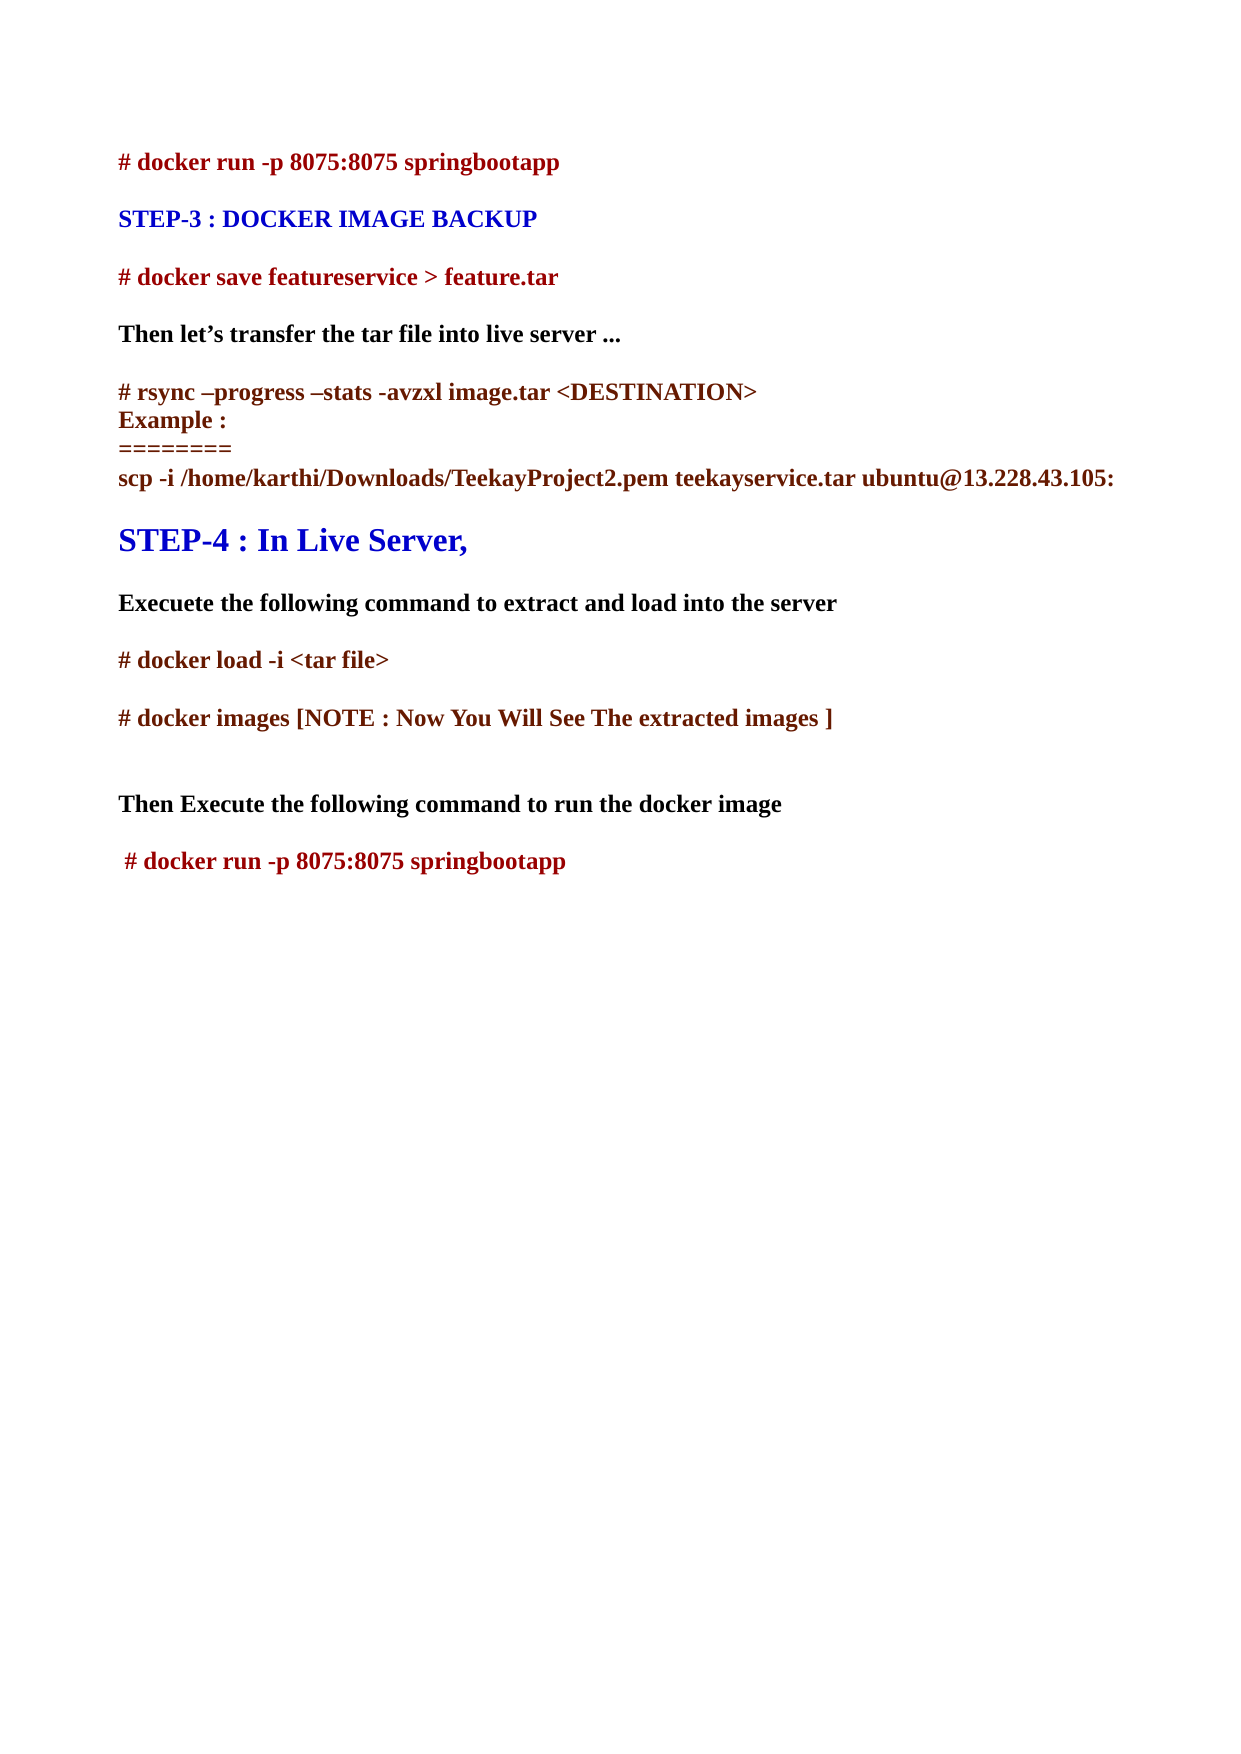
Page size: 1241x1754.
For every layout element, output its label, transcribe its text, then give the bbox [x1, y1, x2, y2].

text # docker run -p 8075:8075 springbootapp [118, 846, 1122, 875]
text # rsync –progress –stats -avzxl image.tar <DESTINATION> [118, 377, 1122, 406]
text # docker images [NOTE : Now You Will See The extracted images ] [118, 703, 1122, 731]
text Then let’s transfer the tar file into live server ... [118, 319, 1122, 348]
text # docker load -i <tar file> [118, 645, 1122, 674]
text # docker run -p 8075:8075 springbootapp [118, 147, 1122, 176]
text STEP-3 : DOCKER IMAGE BACKUP [118, 204, 1122, 233]
text Execuete the following command to extract and load into the server [118, 588, 1122, 616]
text Example : [118, 406, 1122, 434]
text STEP-4 : In Live Server, [118, 521, 1122, 559]
text ======== [118, 434, 1122, 463]
text scp -i /home/karthi/Downloads/TeekayProject2.pem teekayservice.tar ubuntu@13.228.43.105: [118, 463, 1122, 492]
text # docker save featureservice > feature.tar [118, 262, 1122, 291]
text Then Execute the following command to run the docker image [118, 789, 1122, 818]
